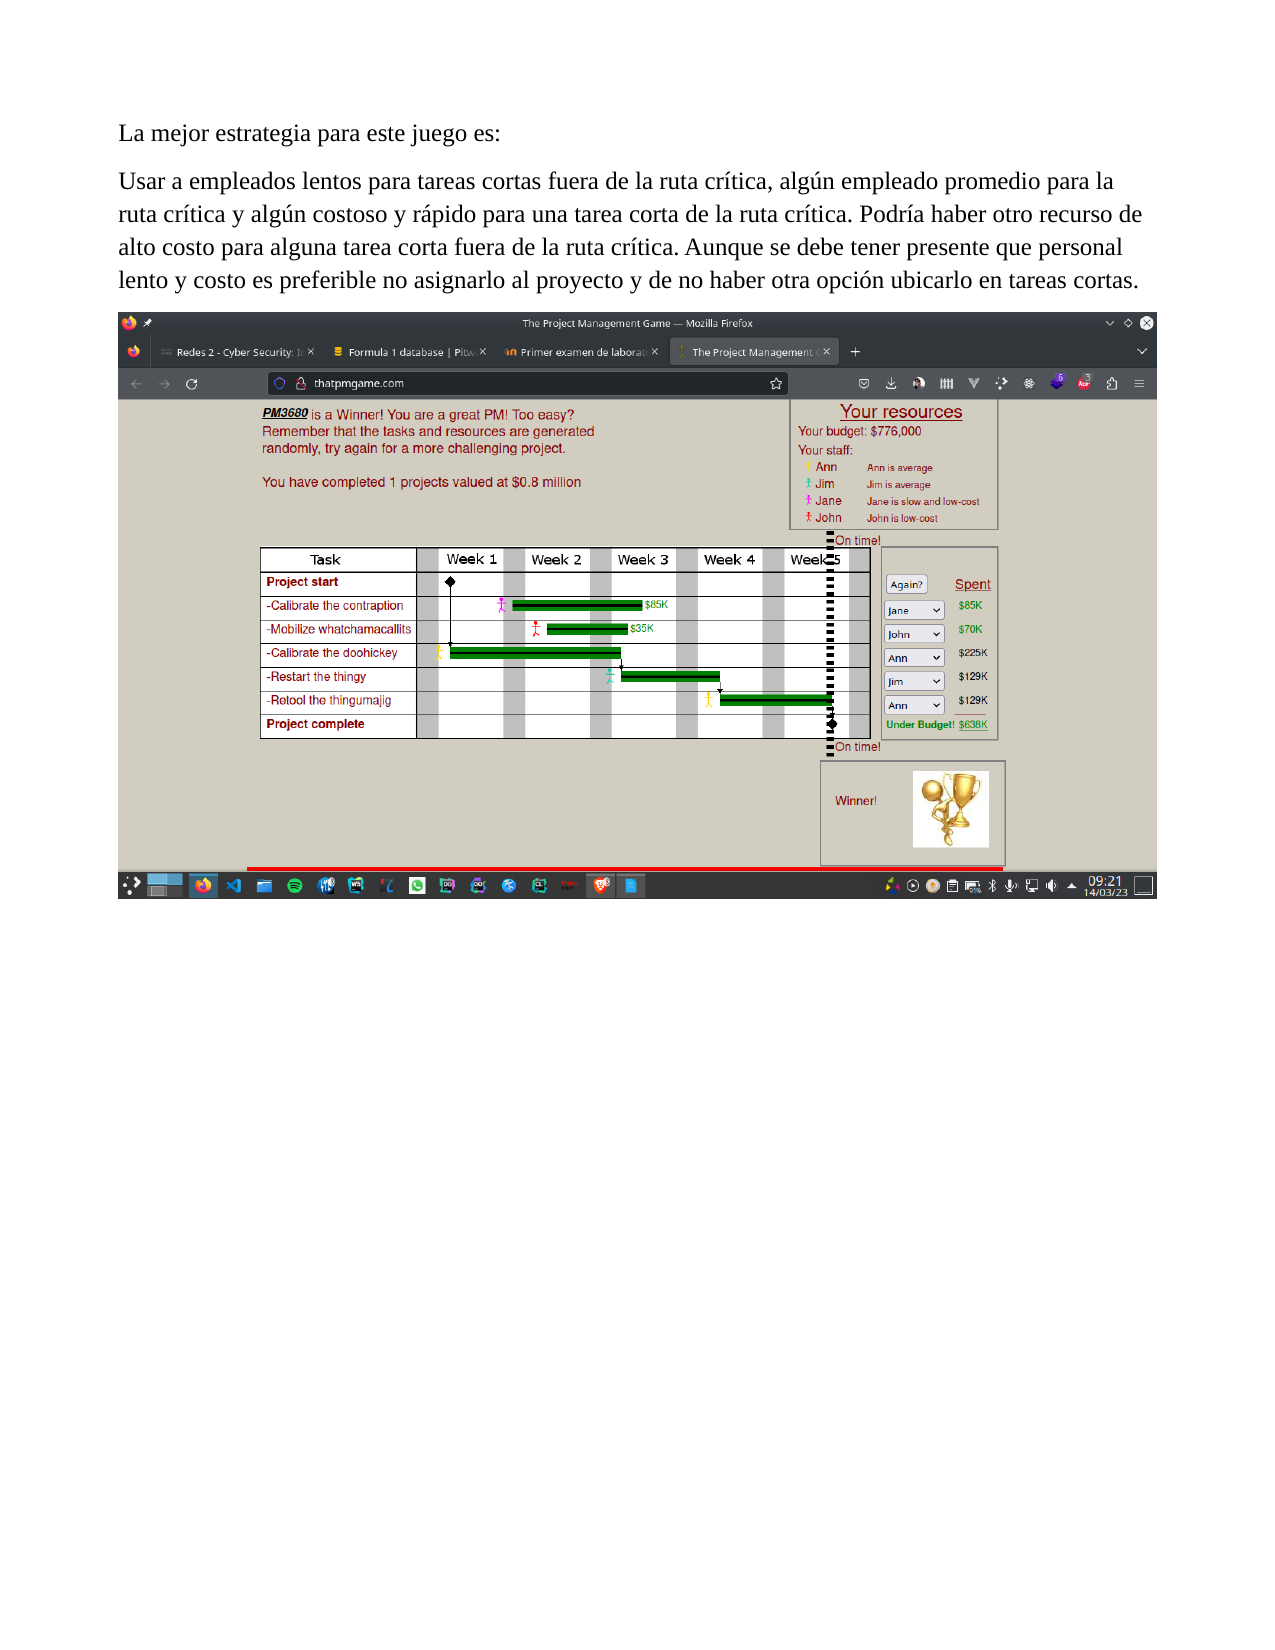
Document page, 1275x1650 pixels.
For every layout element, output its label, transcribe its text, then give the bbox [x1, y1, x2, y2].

picture [118, 312, 1157, 899]
text La mejor estrategia para este juego es: [118, 118, 1157, 147]
text Usar a empleados lentos para tareas cortas fuera de la ruta crítica, algún empleado promedio para la ruta crítica y algún costoso y rápido para una tarea corta de la ruta crítica. Podría haber otro recurso de alto costo para alguna tarea corta fuera de la ruta crítica. Aunque se debe tener presente que personal lento y costo es preferible no asignarlo al proyecto y de no haber otra opción ubicarlo en tareas cortas. [118, 166, 1157, 293]
